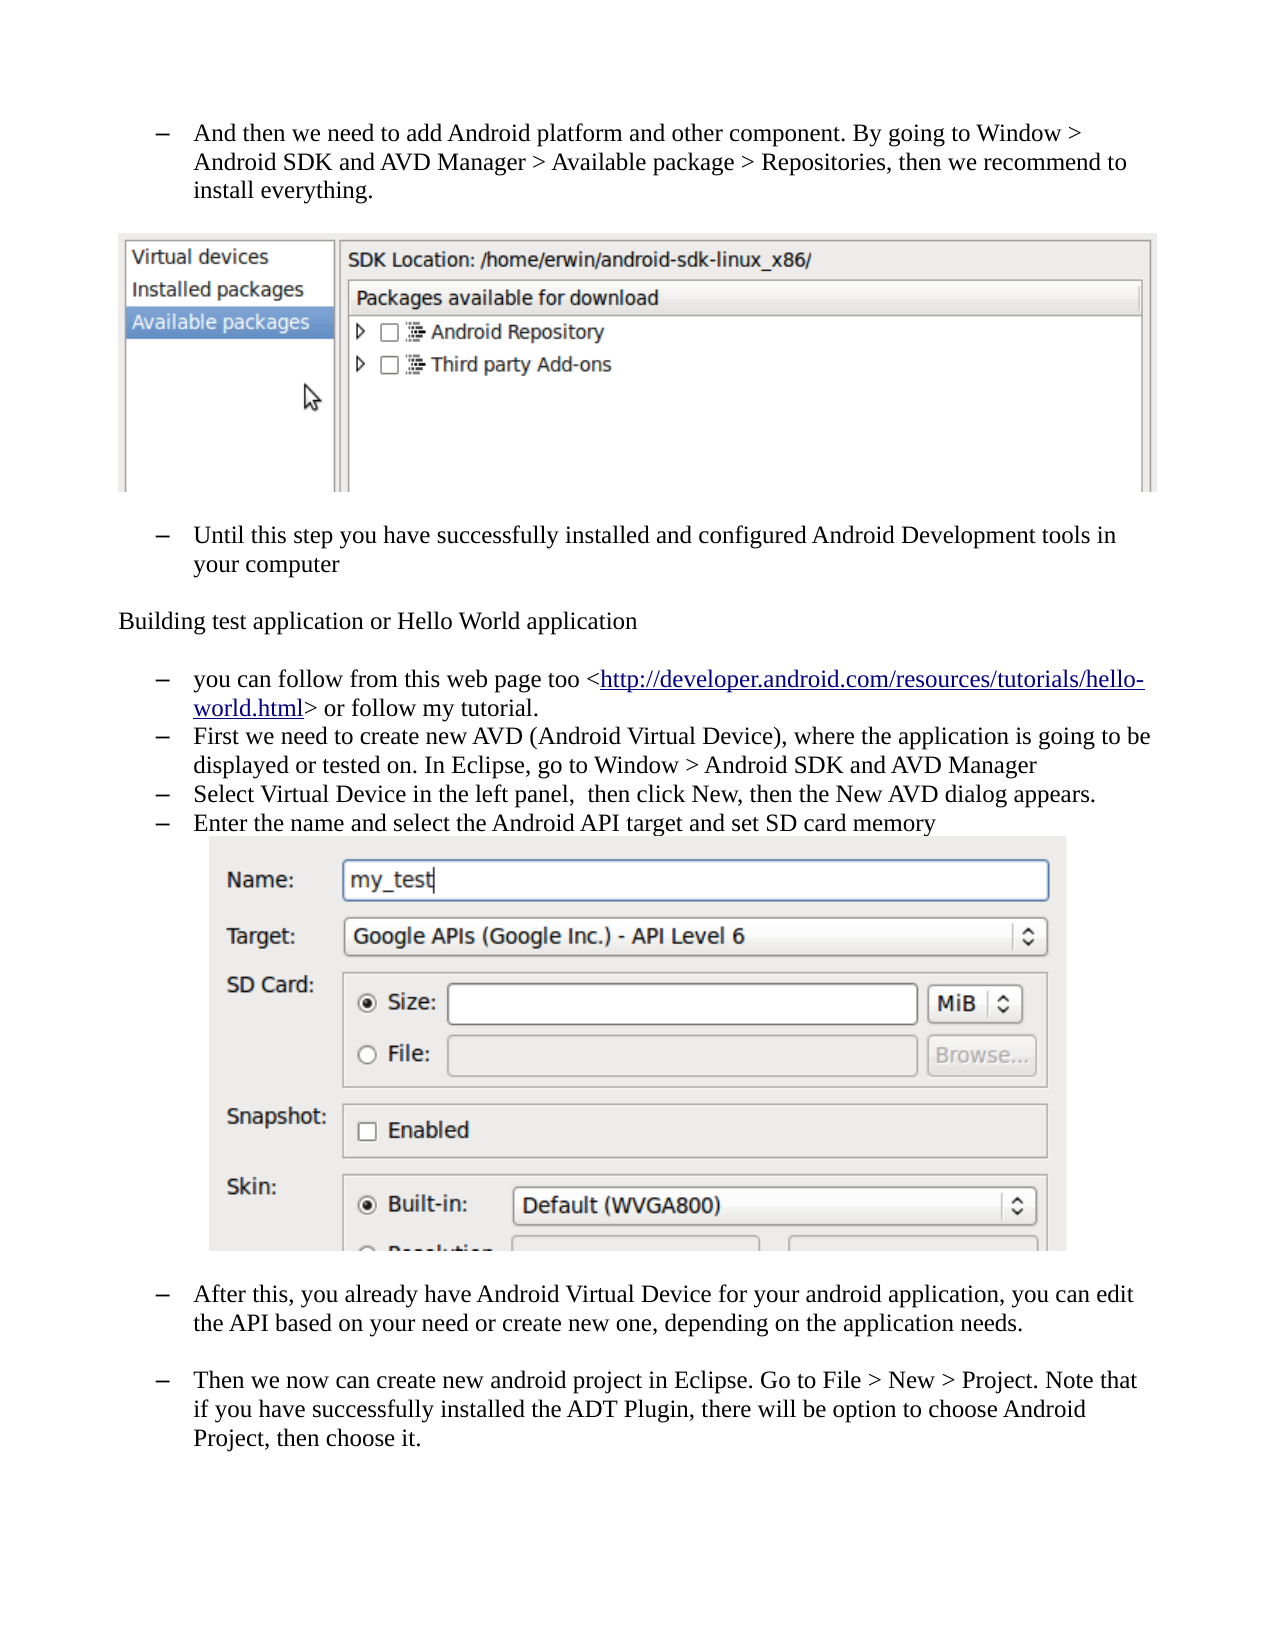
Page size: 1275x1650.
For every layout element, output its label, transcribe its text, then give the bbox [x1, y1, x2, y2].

list you can follow from this web page too <http://developer.android.com/resources/tutorials/hello-world.html> or follow my tutorial. [156, 664, 1157, 721]
list First we need to create new AVD (Android Virtual Device), where the application is going to be displayed or tested on. In Eclipse, go to Window > Android SDK and AVD Manager [156, 721, 1157, 779]
list And then we need to add Android platform and other component. By going to Window > Android SDK and AVD Manager > Available package > Repositories, then we recommend to install everything. [156, 118, 1157, 204]
list Select Virtual Device in the left panel, then click New, then the New AVD dialog appears. [156, 779, 1157, 808]
list Then we now can create new android project in Eclipse. Go to File > New > Project. Note that if you have successfully installed the ADT Plugin, there will be option to choose Android Project, then choose it. [156, 1365, 1157, 1452]
list After this, you already have Android Virtual Device for your android application, you can edit the API based on your need or create new one, depending on the application needs. [156, 1279, 1157, 1337]
picture [208, 836, 1067, 1251]
list Enter the name and select the Android API target and set SD card memory [156, 808, 1157, 836]
list Until this step you have successfully installed and configured Android Development tools in your computer [156, 520, 1157, 578]
picture [118, 233, 1157, 492]
text Building test application or Hello World application [118, 606, 1157, 635]
